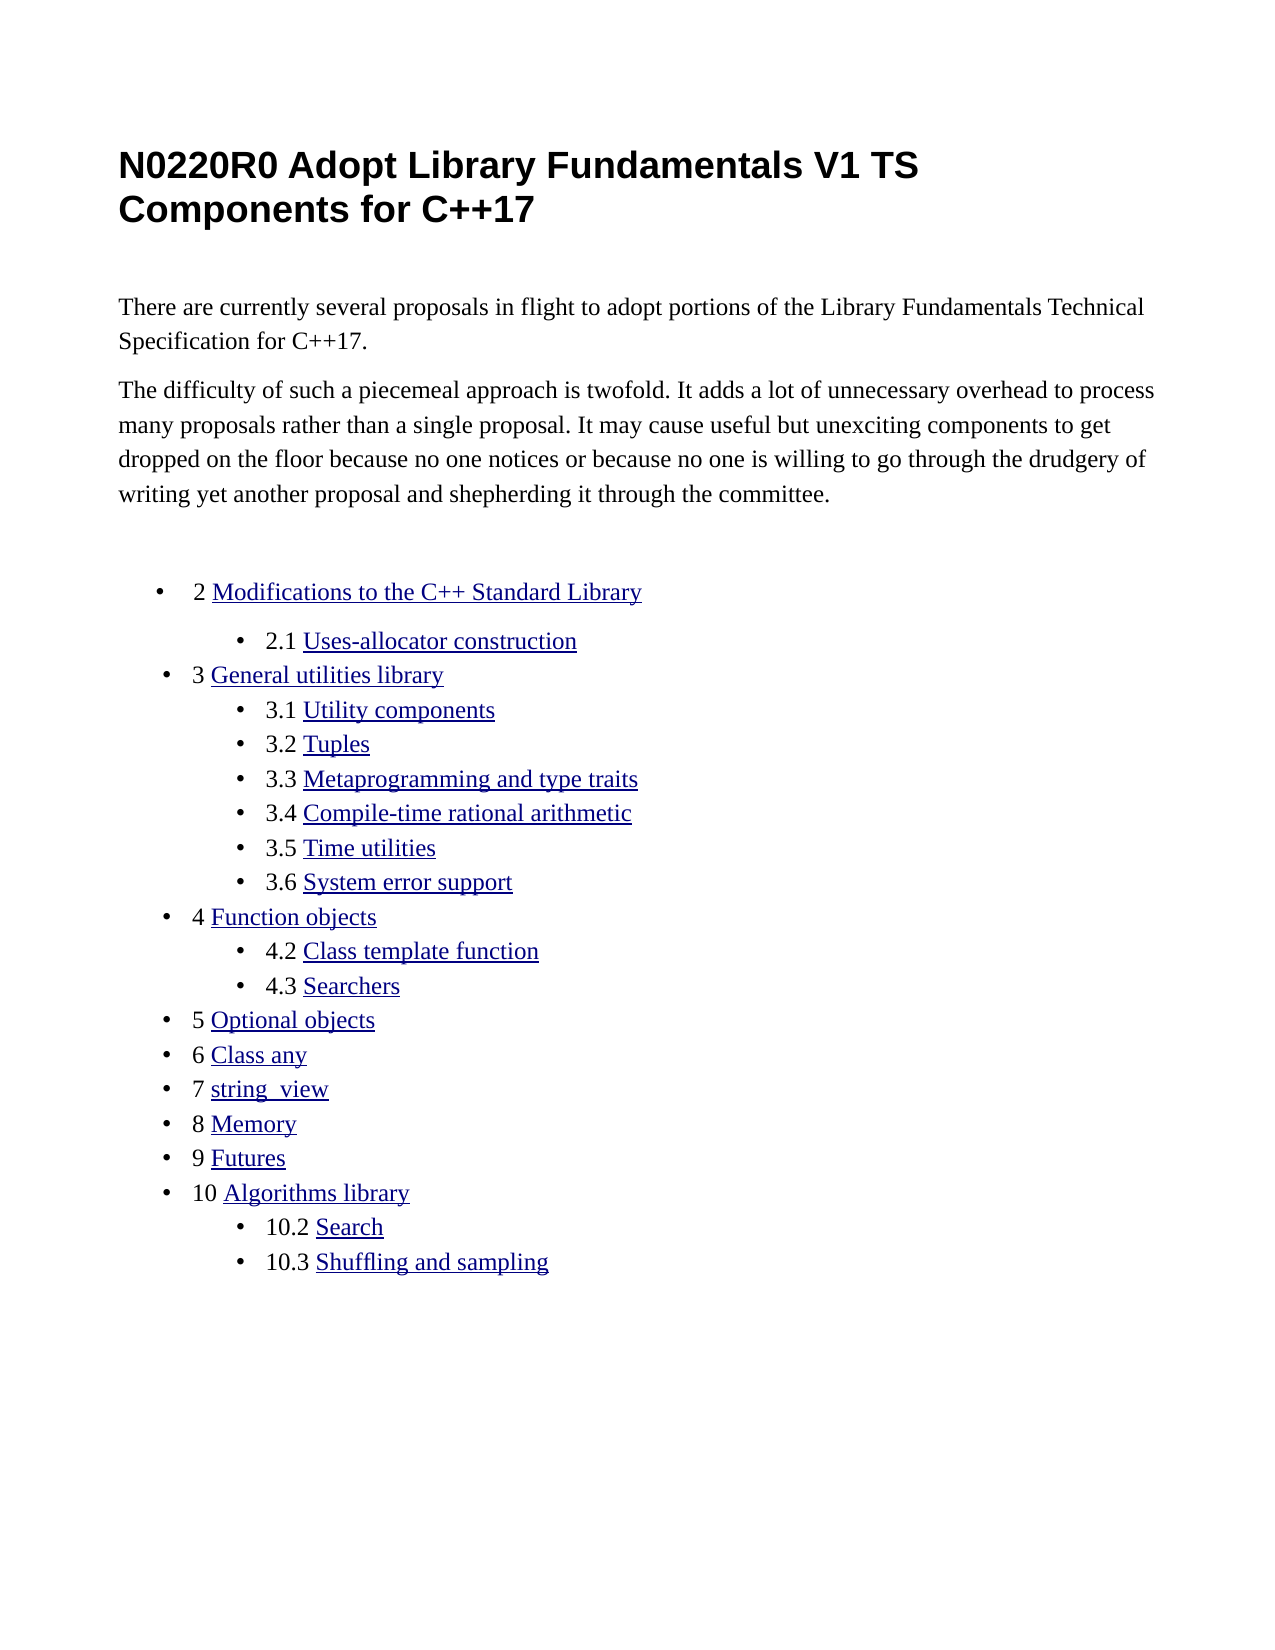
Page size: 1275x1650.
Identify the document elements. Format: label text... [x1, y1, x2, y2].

text The difficulty of such a piecemeal approach is twofold. It adds a lot of unnecessary overhead to process many proposals rather than a single proposal. It may cause useful but unexciting components to get dropped on the floor because no one notices or because no one is willing to go through the drudgery of writing yet another proposal and shepherding it through the committee. [118, 376, 1157, 508]
list 3.5 Time utilities [236, 833, 1157, 862]
list 3.6 System error support [236, 867, 1157, 896]
list 3 General utilities library [162, 661, 1157, 689]
list 10 Algorithms library [162, 1178, 1157, 1207]
list 2 Modifications to the C++ Standard Library [156, 577, 1157, 606]
list 3.2 Tuples [236, 729, 1157, 758]
list 10.3 Shufﬂing and sampling [236, 1247, 1157, 1276]
list 3.3 Metaprogramming and type traits [236, 764, 1157, 793]
list 6 Class any [162, 1040, 1157, 1069]
list 9 Futures [162, 1143, 1157, 1172]
text There are currently several proposals in flight to adopt portions of the Library Fundamentals Technical Specification for C++17. [118, 292, 1157, 355]
list 3.1 Utility components [236, 695, 1157, 724]
list 4.3 Searchers [236, 971, 1157, 1000]
list 2.1 Uses-allocator construction [236, 626, 1157, 655]
list 4 Function objects [162, 902, 1157, 931]
list 10.2 Search [236, 1212, 1157, 1241]
subtitle N0220R0 Adopt Library Fundamentals V1 TS Components for C++17 [118, 143, 1157, 230]
list 8 Memory [162, 1109, 1157, 1138]
list 4.2 Class template function [236, 936, 1157, 965]
list 3.4 Compile-time rational arithmetic [236, 798, 1157, 827]
list 5 Optional objects [162, 1005, 1157, 1034]
list 7 string_view [162, 1074, 1157, 1103]
